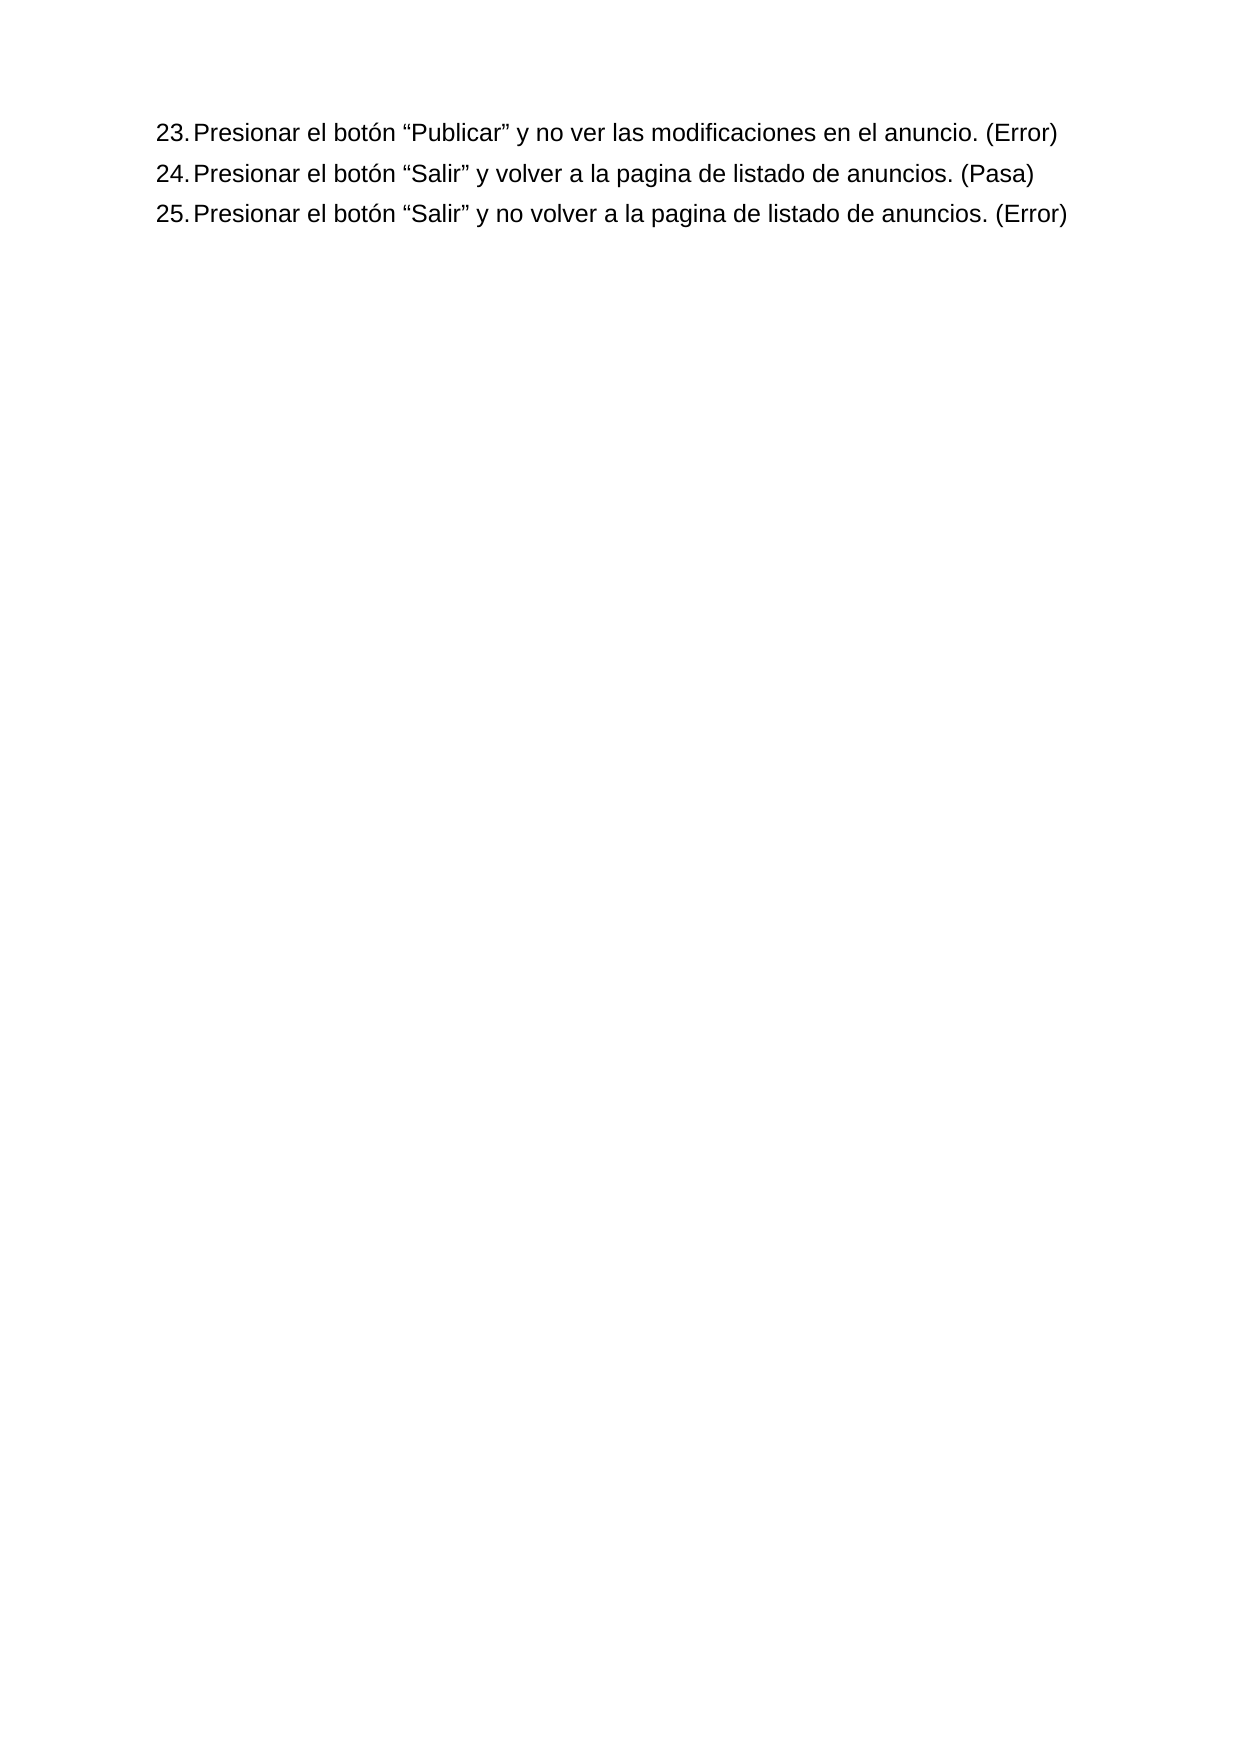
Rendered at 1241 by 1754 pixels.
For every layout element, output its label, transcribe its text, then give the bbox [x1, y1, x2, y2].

list Presionar el botón “Salir” y volver a la pagina de listado de anuncios. (Pasa) [156, 159, 1122, 187]
list Presionar el botón “Publicar” y no ver las modificaciones en el anuncio. (Error) [156, 118, 1122, 147]
list Presionar el botón “Salir” y no volver a la pagina de listado de anuncios. (Error) [156, 199, 1122, 228]
